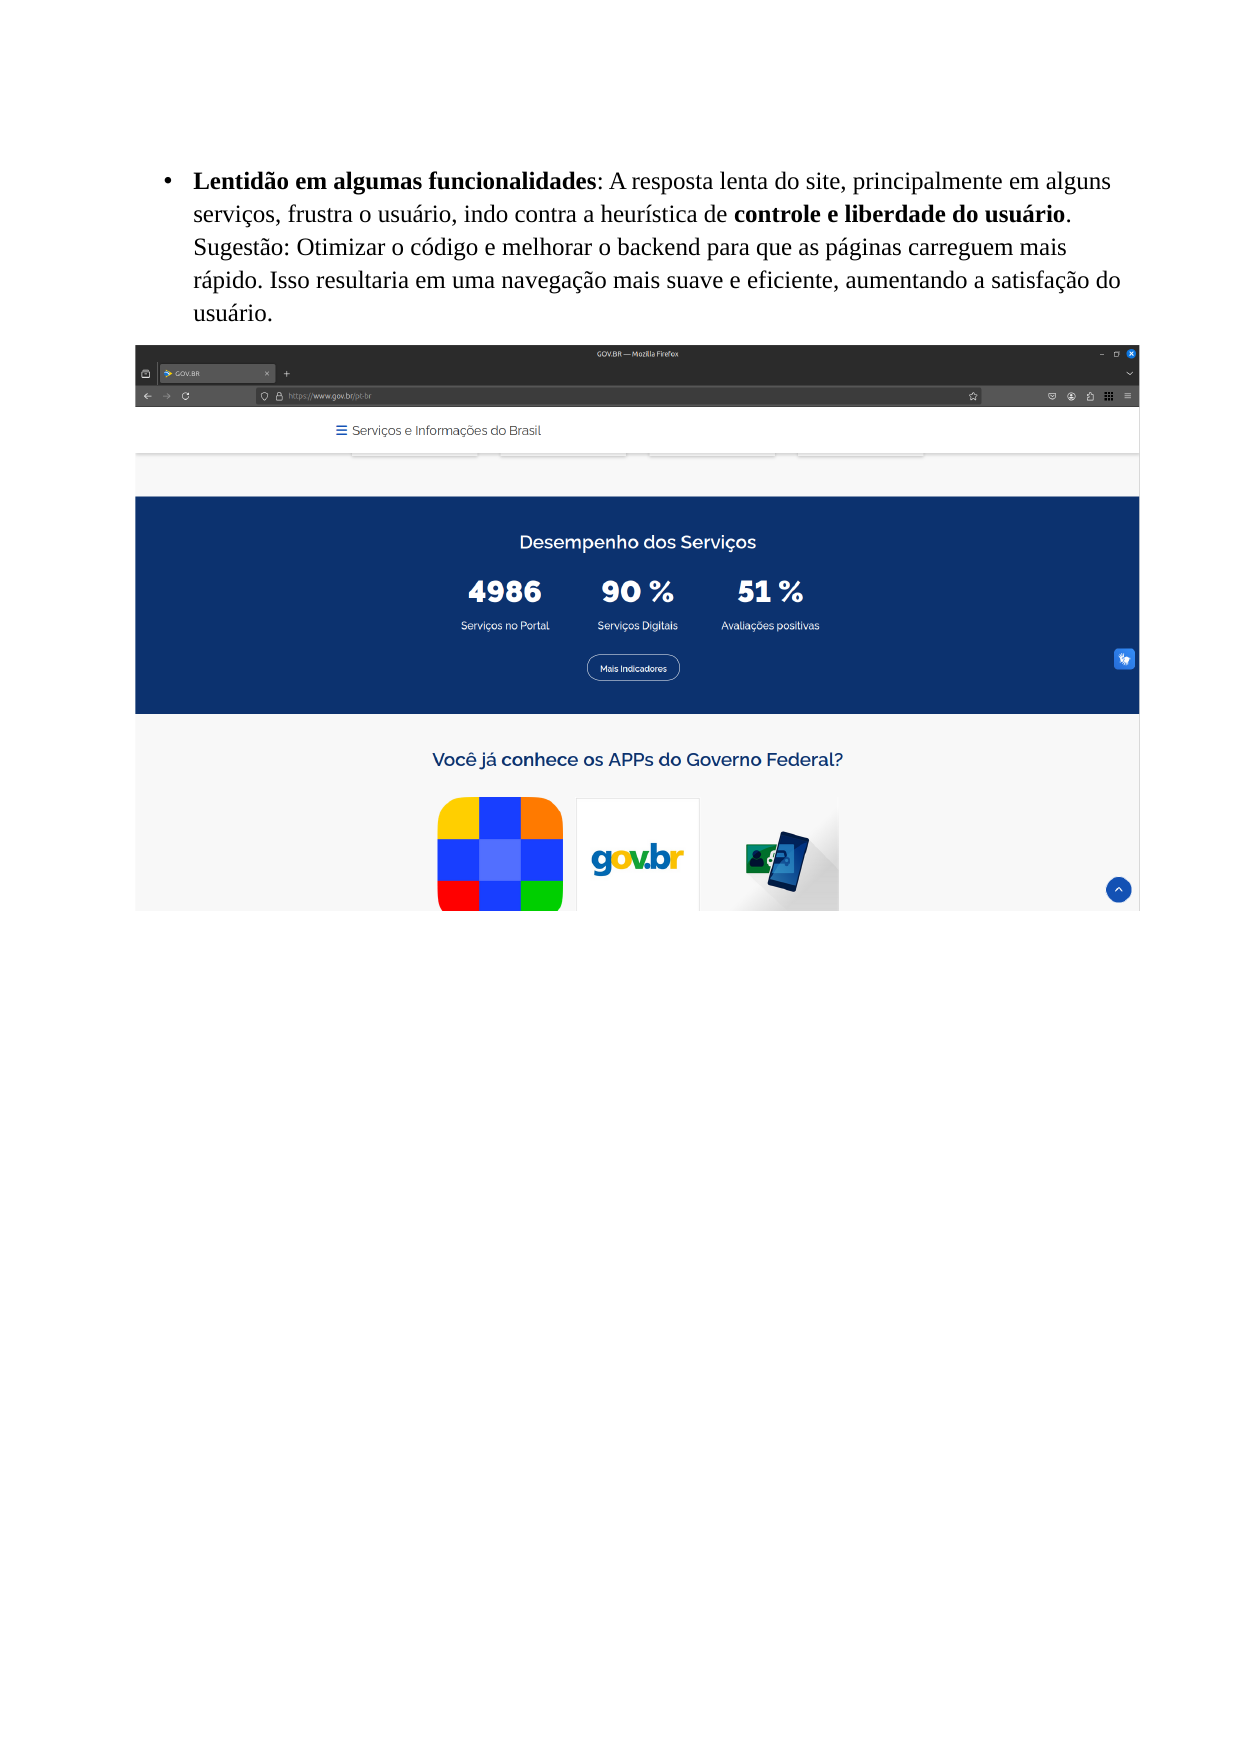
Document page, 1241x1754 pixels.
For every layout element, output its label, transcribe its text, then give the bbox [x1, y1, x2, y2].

picture [135, 345, 1140, 911]
list Lentidão em algumas funcionalidades: A resposta lenta do site, principalmente em alguns serviços, frustra o usuário, indo contra a heurística de controle e liberdade do usuário. Sugestão: Otimizar o código e melhorar o backend para que as páginas carreguem mais rápido. Isso resultaria em uma navegação mais suave e eficiente, aumentando a satisfação do usuário. [164, 166, 1122, 327]
